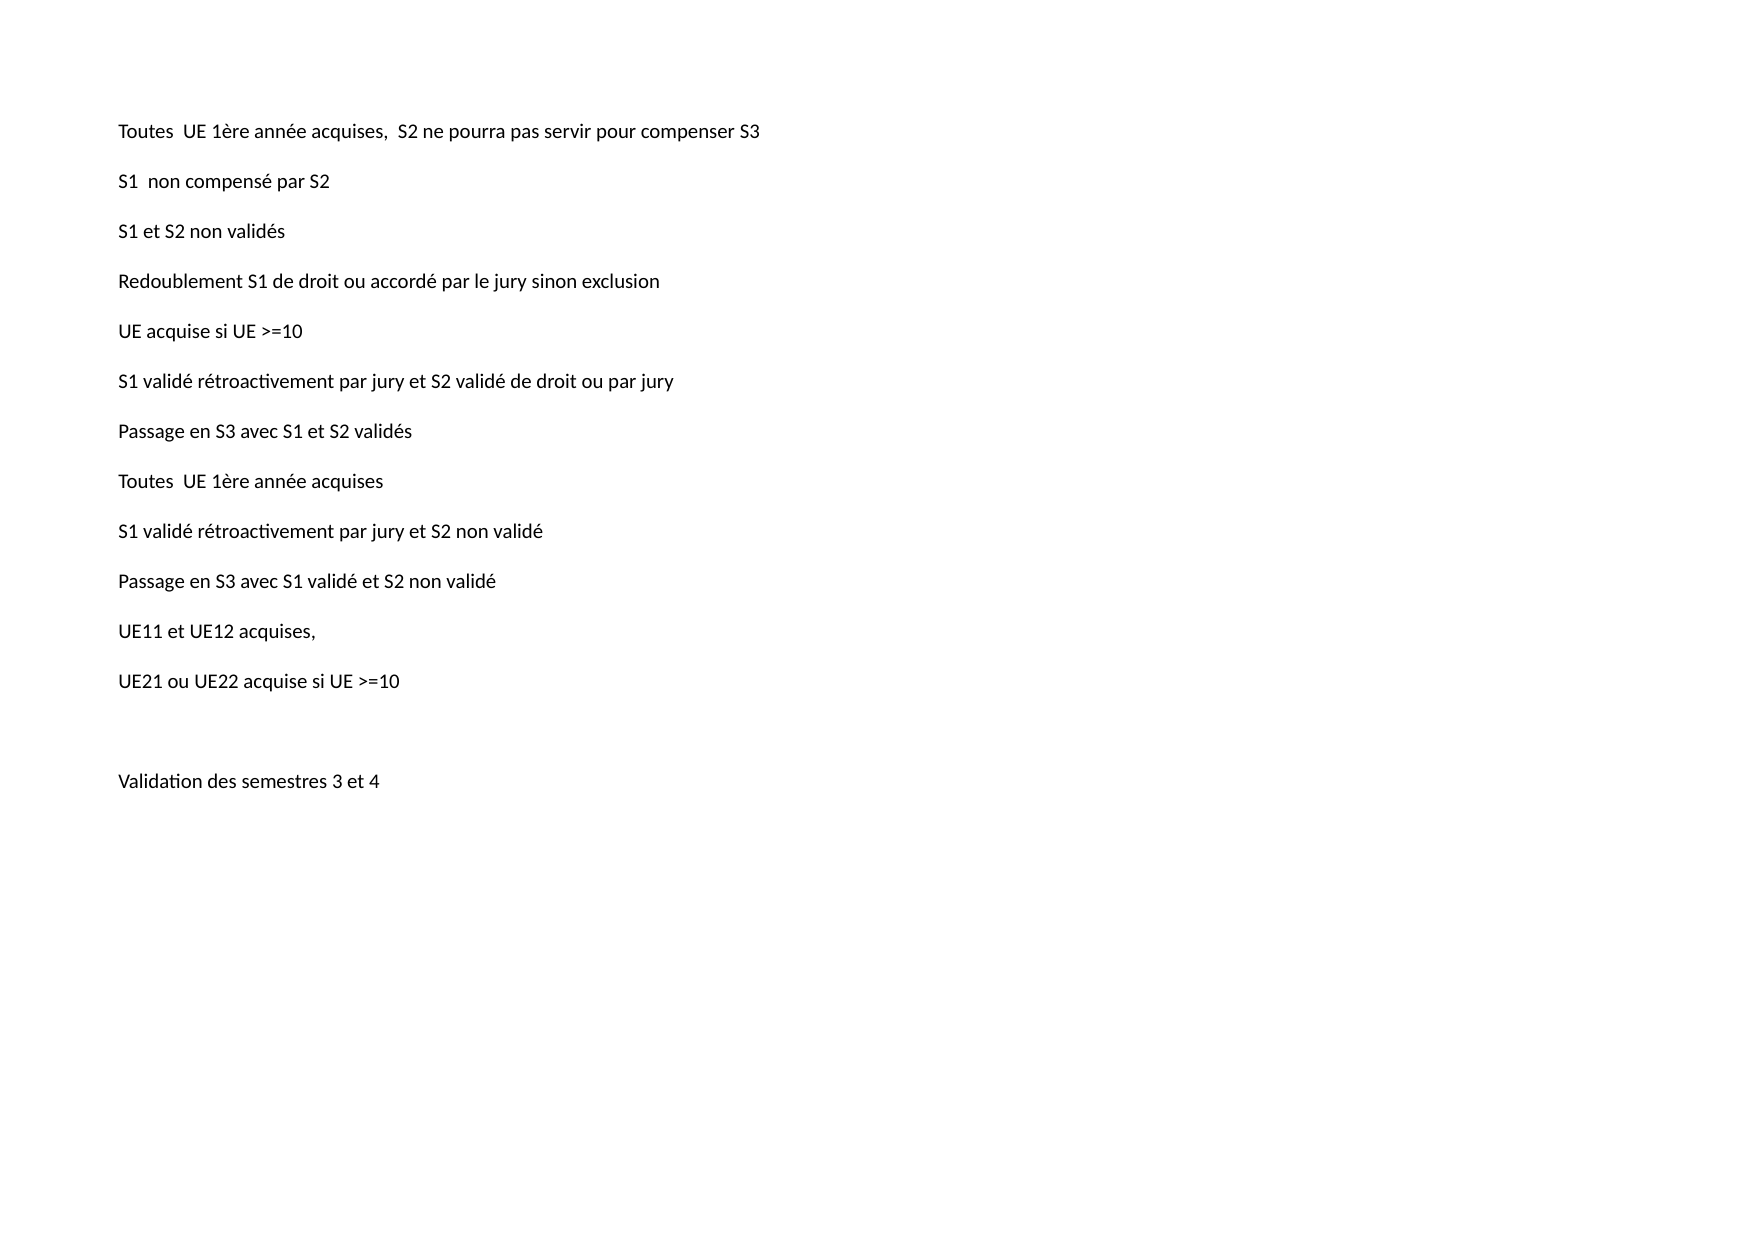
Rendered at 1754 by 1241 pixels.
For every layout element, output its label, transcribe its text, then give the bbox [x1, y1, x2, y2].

text Toutes UE 1ère année acquises, S2 ne pourra pas servir pour compenser S3 [118, 118, 1636, 143]
text Passage en S3 avec S1 validé et S2 non validé [118, 568, 1636, 593]
text Toutes UE 1ère année acquises [118, 468, 1636, 493]
text S1 et S2 non validés [118, 218, 1636, 243]
text S1 non compensé par S2 [118, 168, 1636, 193]
text UE11 et UE12 acquises, [118, 618, 1636, 643]
text Validation des semestres 3 et 4 [118, 768, 1636, 793]
text S1 validé rétroactivement par jury et S2 validé de droit ou par jury [118, 368, 1636, 393]
text Passage en S3 avec S1 et S2 validés [118, 418, 1636, 443]
text S1 validé rétroactivement par jury et S2 non validé [118, 518, 1636, 543]
text UE acquise si UE >=10 [118, 318, 1636, 343]
text Redoublement S1 de droit ou accordé par le jury sinon exclusion [118, 268, 1636, 293]
text UE21 ou UE22 acquise si UE >=10 [118, 668, 1636, 693]
